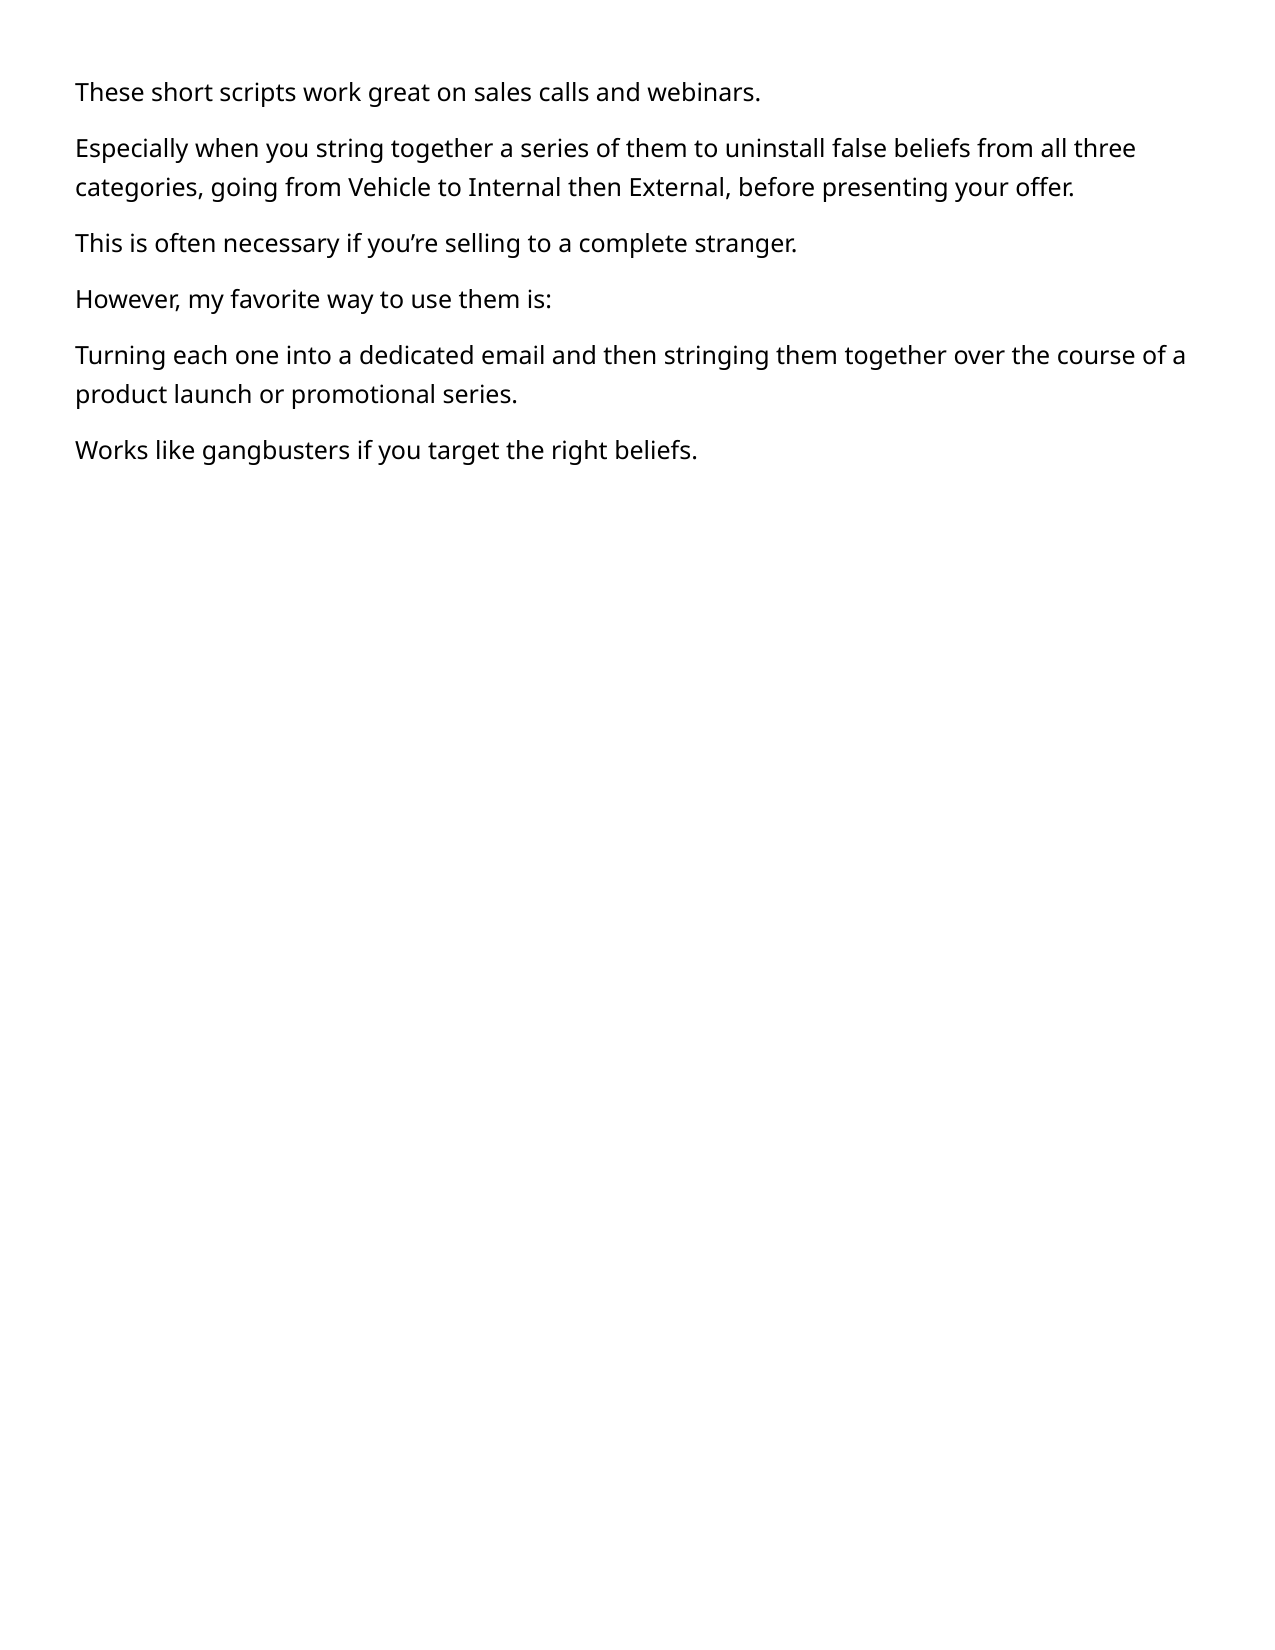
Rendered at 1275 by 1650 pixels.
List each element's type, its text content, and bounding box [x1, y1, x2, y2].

text Turning each one into a dedicated email and then stringing them together over the course of a product launch or promotional series. [75, 337, 1200, 411]
text Works like gangbusters if you target the right beliefs. [75, 432, 1200, 467]
text Especially when you string together a series of them to uninstall false beliefs from all three categories, going from Vehicle to Internal then External, before presenting your offer. [75, 131, 1200, 204]
text This is often necessary if you’re selling to a complete stranger. [75, 226, 1200, 260]
text These short scripts work great on sales calls and webinars. [75, 75, 1200, 109]
text However, my favorite way to use them is: [75, 282, 1200, 316]
